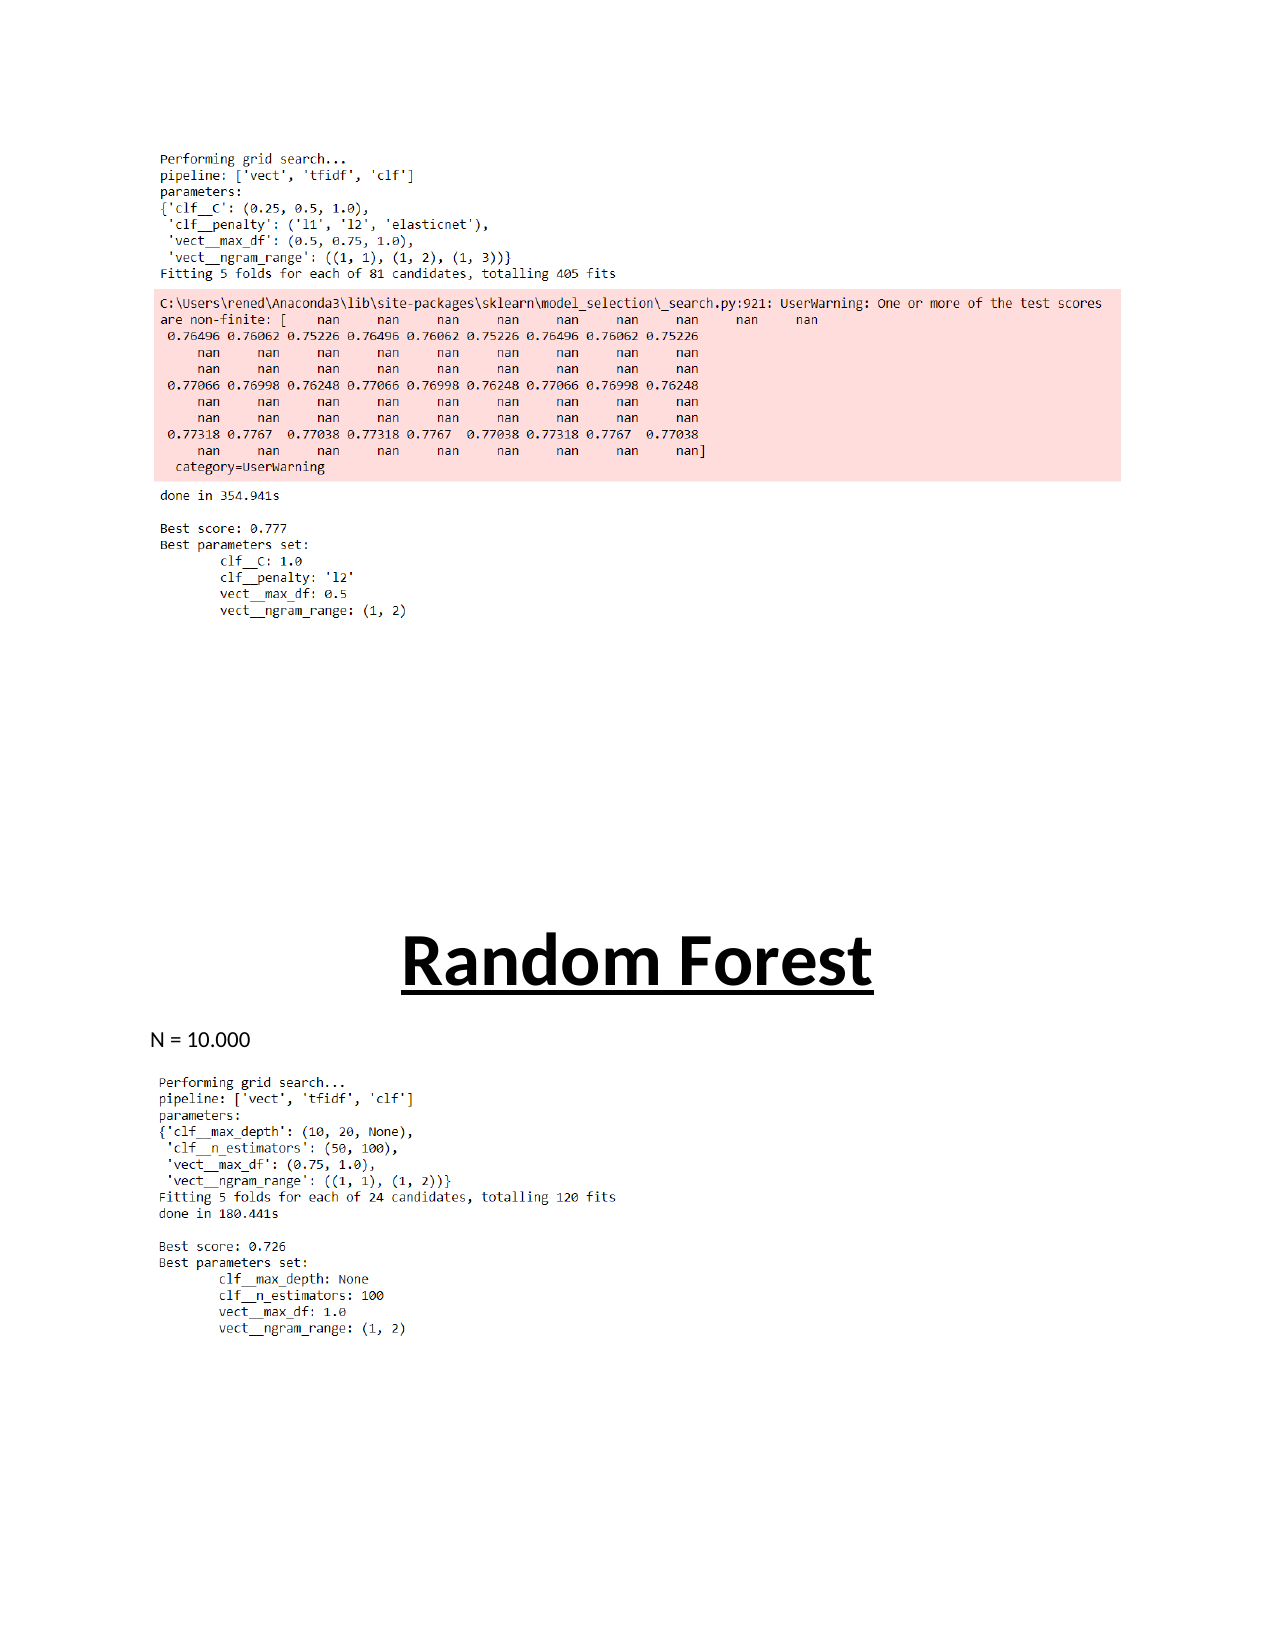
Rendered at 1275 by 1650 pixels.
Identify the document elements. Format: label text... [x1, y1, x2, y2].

text Random Forest [150, 912, 1125, 1004]
text N = 10.000 [150, 1025, 1125, 1053]
